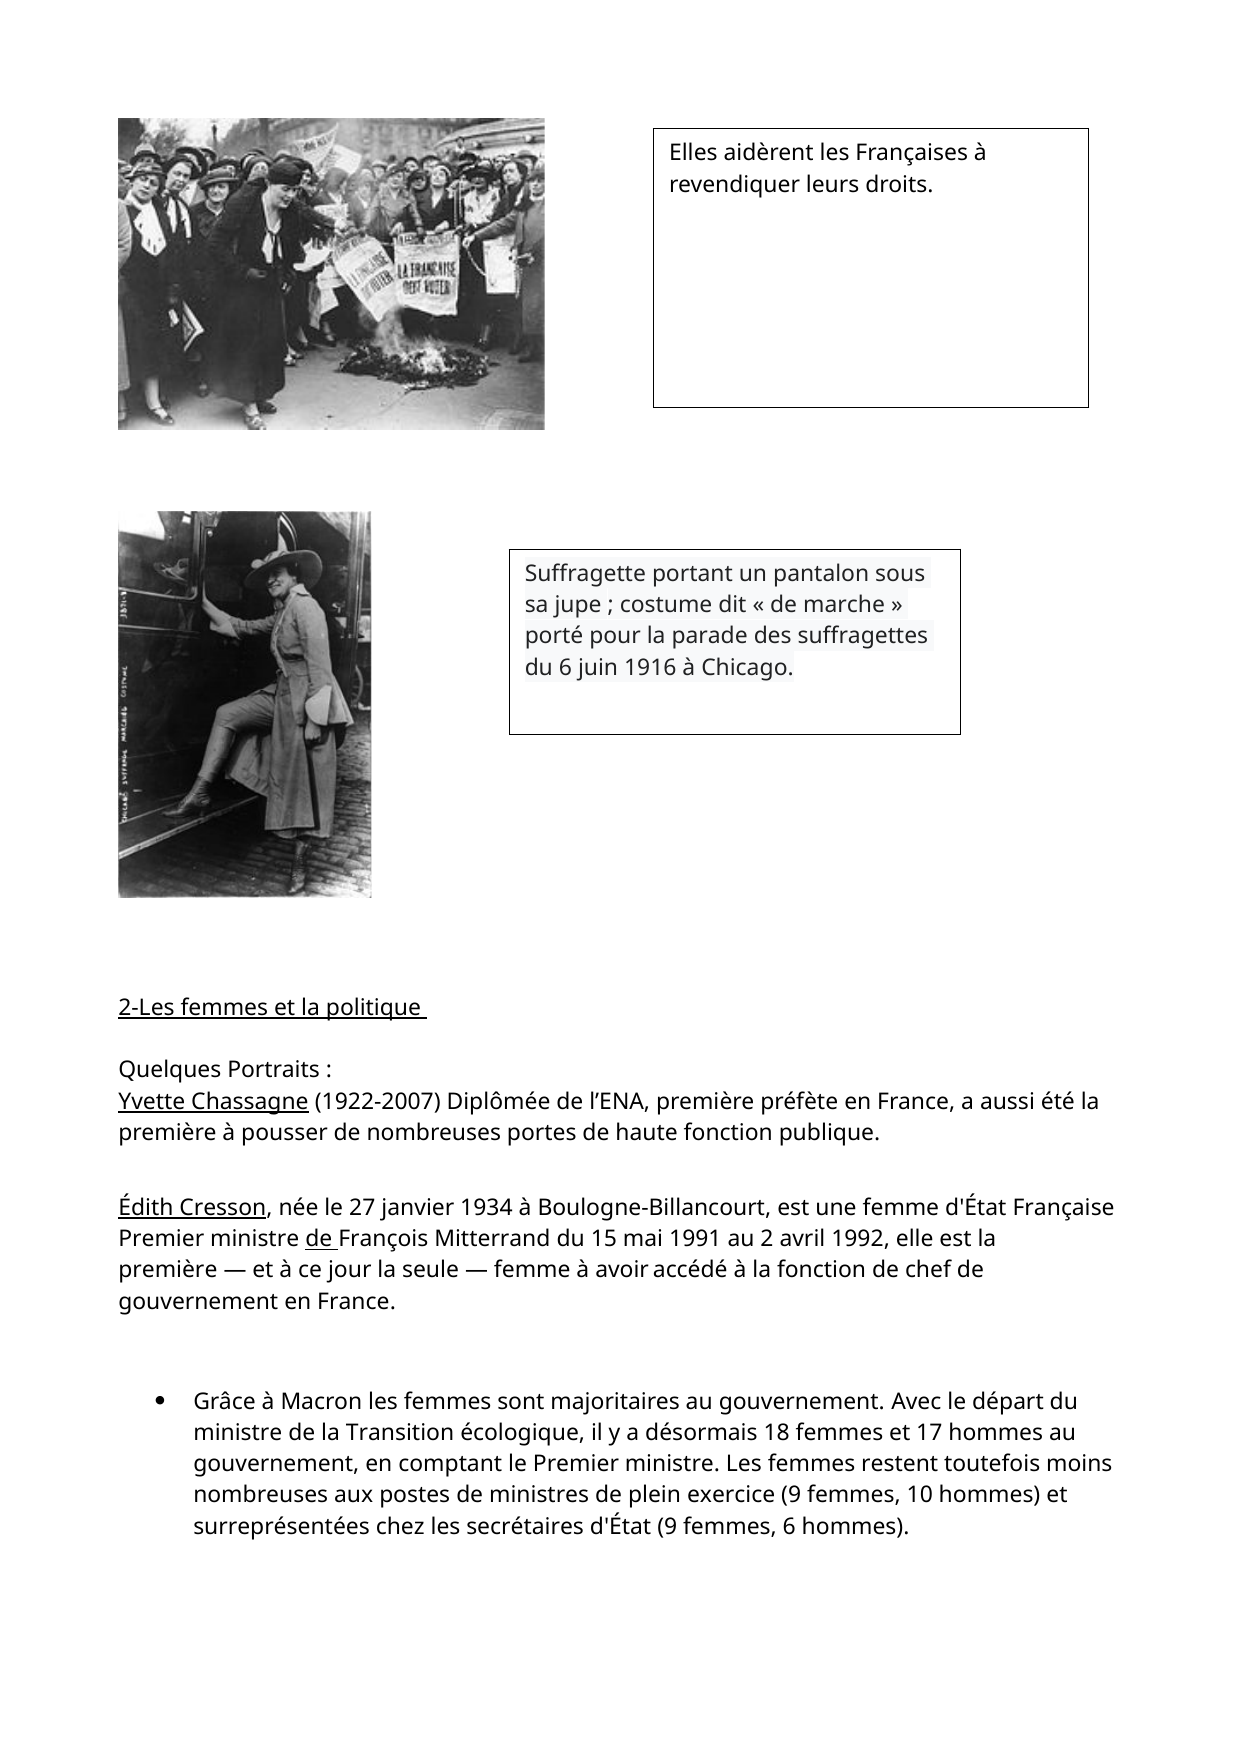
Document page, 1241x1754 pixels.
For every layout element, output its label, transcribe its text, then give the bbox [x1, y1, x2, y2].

text Suffragette portant un pantalon sous sa jupe ; costume dit « de marche » porté pour la parade des suffragettes du 6 juin 1916 à Chicago. [524, 557, 945, 682]
text Quelques Portraits : [118, 1053, 1122, 1085]
text Yvette Chassagne (1922-2007) Diplômée de l’ENA, première préfète en France, a aussi été la première à pousser de nombreuses portes de haute fonction publique. [118, 1085, 1122, 1147]
list Grâce à Macron les femmes sont majoritaires au gouvernement. Avec le départ du ministre de la Transition écologique, il y a désormais 18 femmes et 17 hommes au gouvernement, en comptant le Premier ministre. Les femmes restent toutefois moins nombreuses aux postes de ministres de plein exercice (9 femmes, 10 hommes) et surreprésentées chez les secrétaires d'État (9 femmes, 6 hommes). [156, 1385, 1122, 1541]
text 2-Les femmes et la politique [118, 991, 1122, 1022]
text Elles aidèrent les Françaises à revendiquer leurs droits. [669, 136, 1073, 199]
text Édith Cresson, née le 27 janvier 1934 à Boulogne-Billancourt, est une femme d'État Française Premier ministre de François Mitterrand du 15 mai 1991 au 2 avril 1992, elle est la première — et à ce jour la seule — femme à avoir accédé à la fonction de chef de gouvernement en France. [118, 1191, 1122, 1316]
